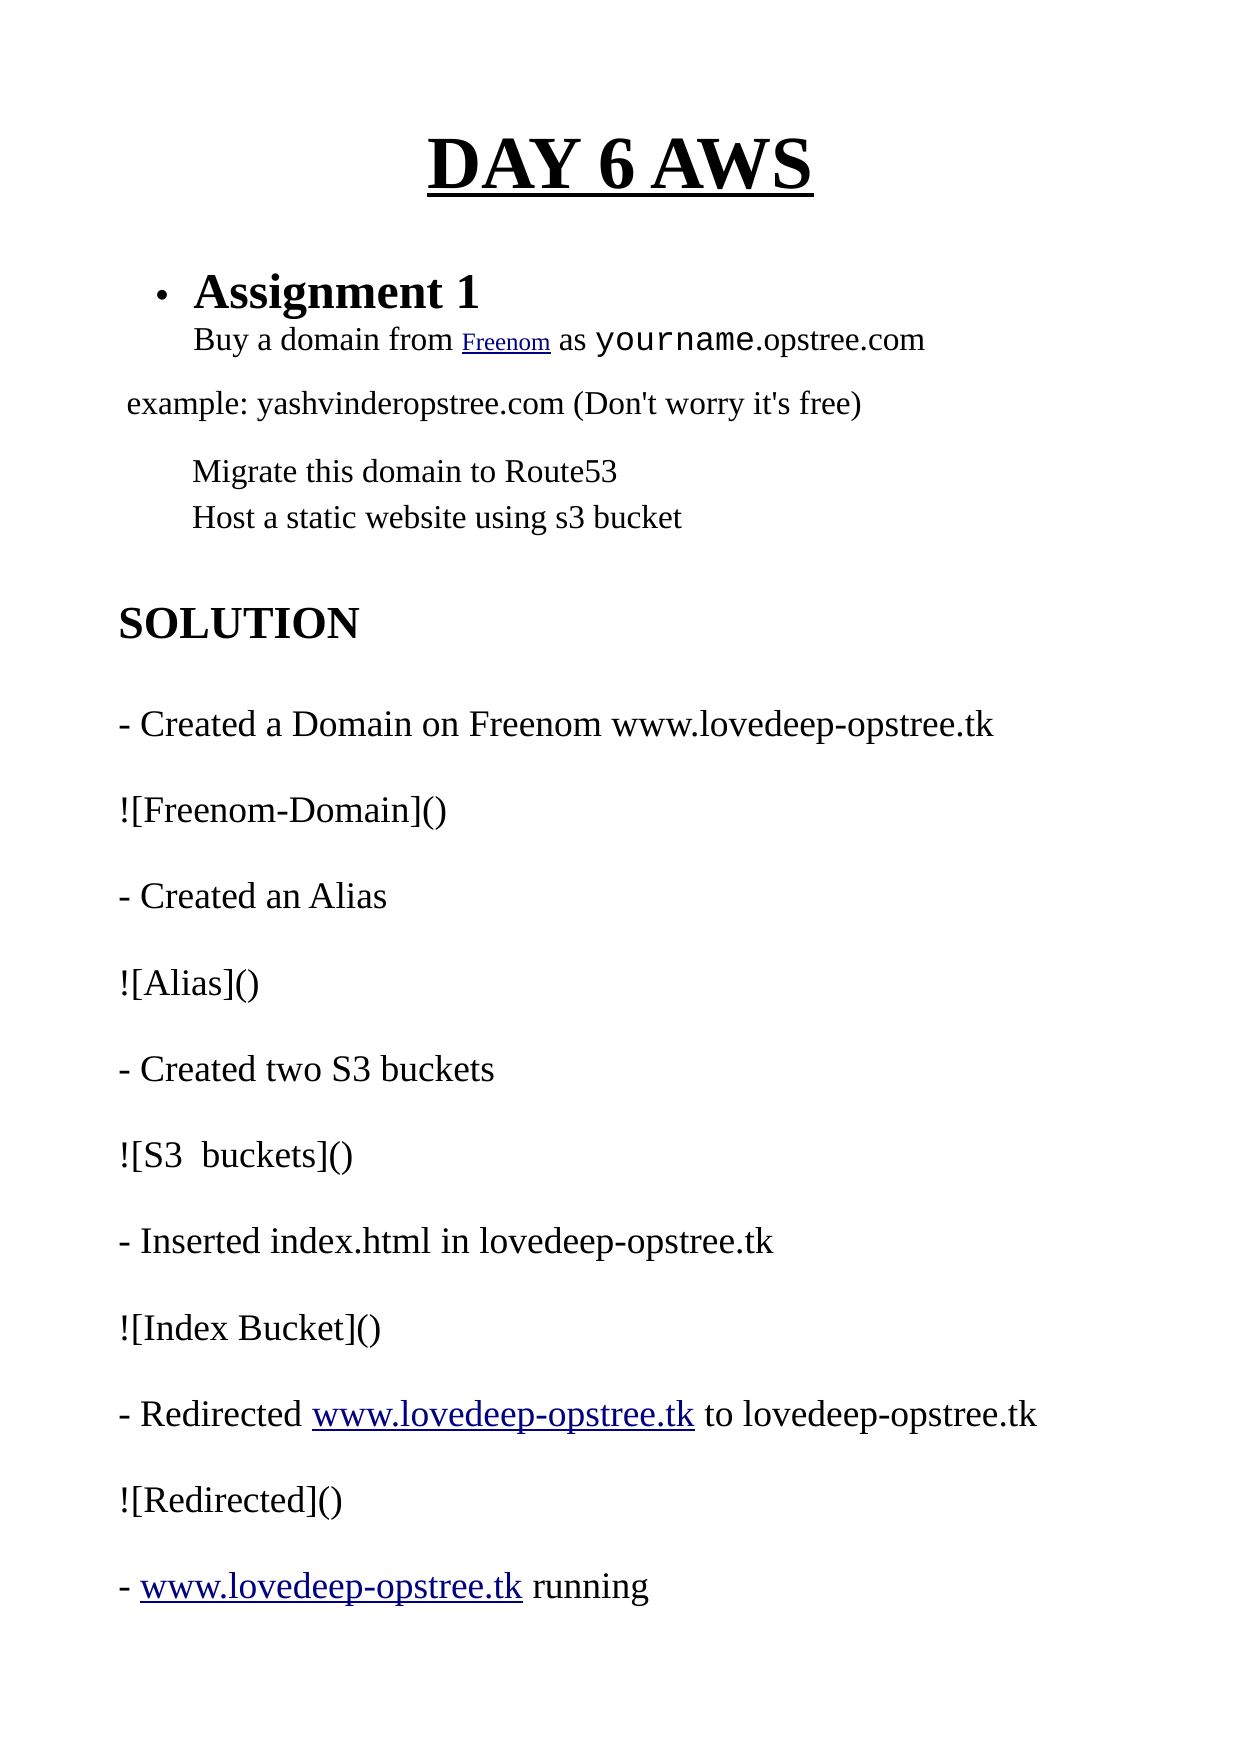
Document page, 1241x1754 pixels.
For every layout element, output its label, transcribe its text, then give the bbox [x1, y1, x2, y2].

text - Created a Domain on Freenom www.lovedeep-opstree.tk [118, 701, 1122, 744]
text ![Index Bucket]() [118, 1305, 1122, 1348]
list Assignment 1 [156, 262, 1122, 319]
text - www.lovedeep-opstree.tk running [118, 1564, 1122, 1607]
text DAY 6 AWS [118, 118, 1122, 204]
text - Redirected www.lovedeep-opstree.tk to lovedeep-opstree.tk [118, 1391, 1122, 1434]
text ![S3 buckets]() [118, 1133, 1122, 1176]
text example: yashvinderopstree.com (Don't worry it's free) [118, 383, 1122, 422]
list Host a static website using s3 bucket [162, 497, 1122, 536]
text ![Redirected]() [118, 1478, 1122, 1521]
text ![Freenom-Domain]() [118, 788, 1122, 831]
list Migrate this domain to Route53 [162, 451, 1122, 489]
text - Created an Alias [118, 874, 1122, 917]
text SOLUTION [118, 596, 1122, 649]
text - Created two S3 buckets [118, 1046, 1122, 1089]
text ![Alias]() [118, 960, 1122, 1003]
list Buy a domain from Freenom as yourname.opstree.com [156, 319, 1122, 361]
text - Inserted index.html in lovedeep-opstree.tk [118, 1219, 1122, 1262]
